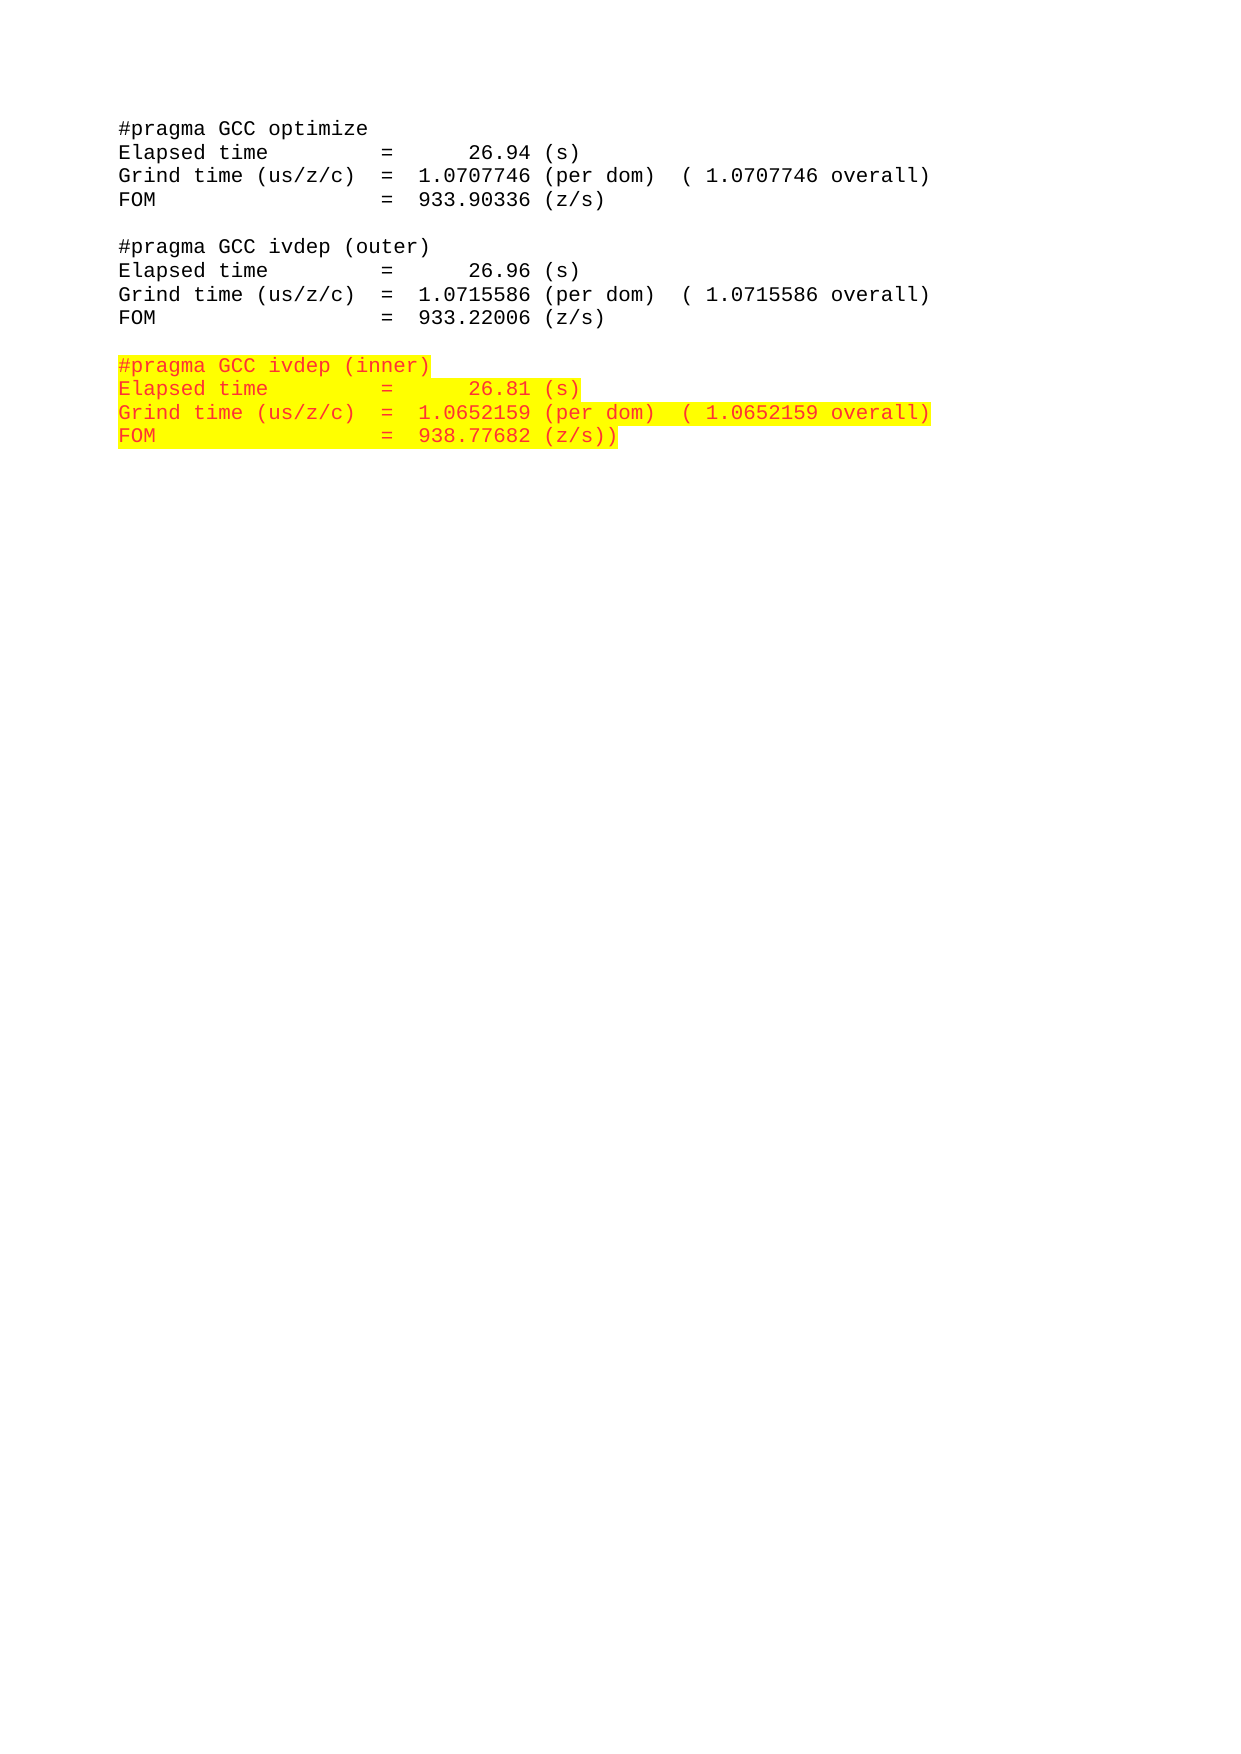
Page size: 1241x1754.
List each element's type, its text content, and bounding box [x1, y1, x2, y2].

text Elapsed time = 26.96 (s) [118, 260, 1122, 284]
text Grind time (us/z/c) = 1.0707746 (per dom) ( 1.0707746 overall) [118, 165, 1122, 189]
text Elapsed time = 26.94 (s) [118, 142, 1122, 165]
text #pragma GCC optimize [118, 118, 1122, 142]
text Grind time (us/z/c) = 1.0715586 (per dom) ( 1.0715586 overall) [118, 284, 1122, 307]
text #pragma GCC ivdep (inner) [118, 354, 1122, 378]
text #pragma GCC ivdep (outer) [118, 236, 1122, 260]
text FOM = 938.77682 (z/s)) [118, 426, 1122, 449]
text FOM = 933.90336 (z/s) [118, 189, 1122, 213]
text FOM = 933.22006 (z/s) [118, 307, 1122, 331]
text Grind time (us/z/c) = 1.0652159 (per dom) ( 1.0652159 overall) [118, 402, 1122, 426]
text Elapsed time = 26.81 (s) [118, 378, 1122, 402]
